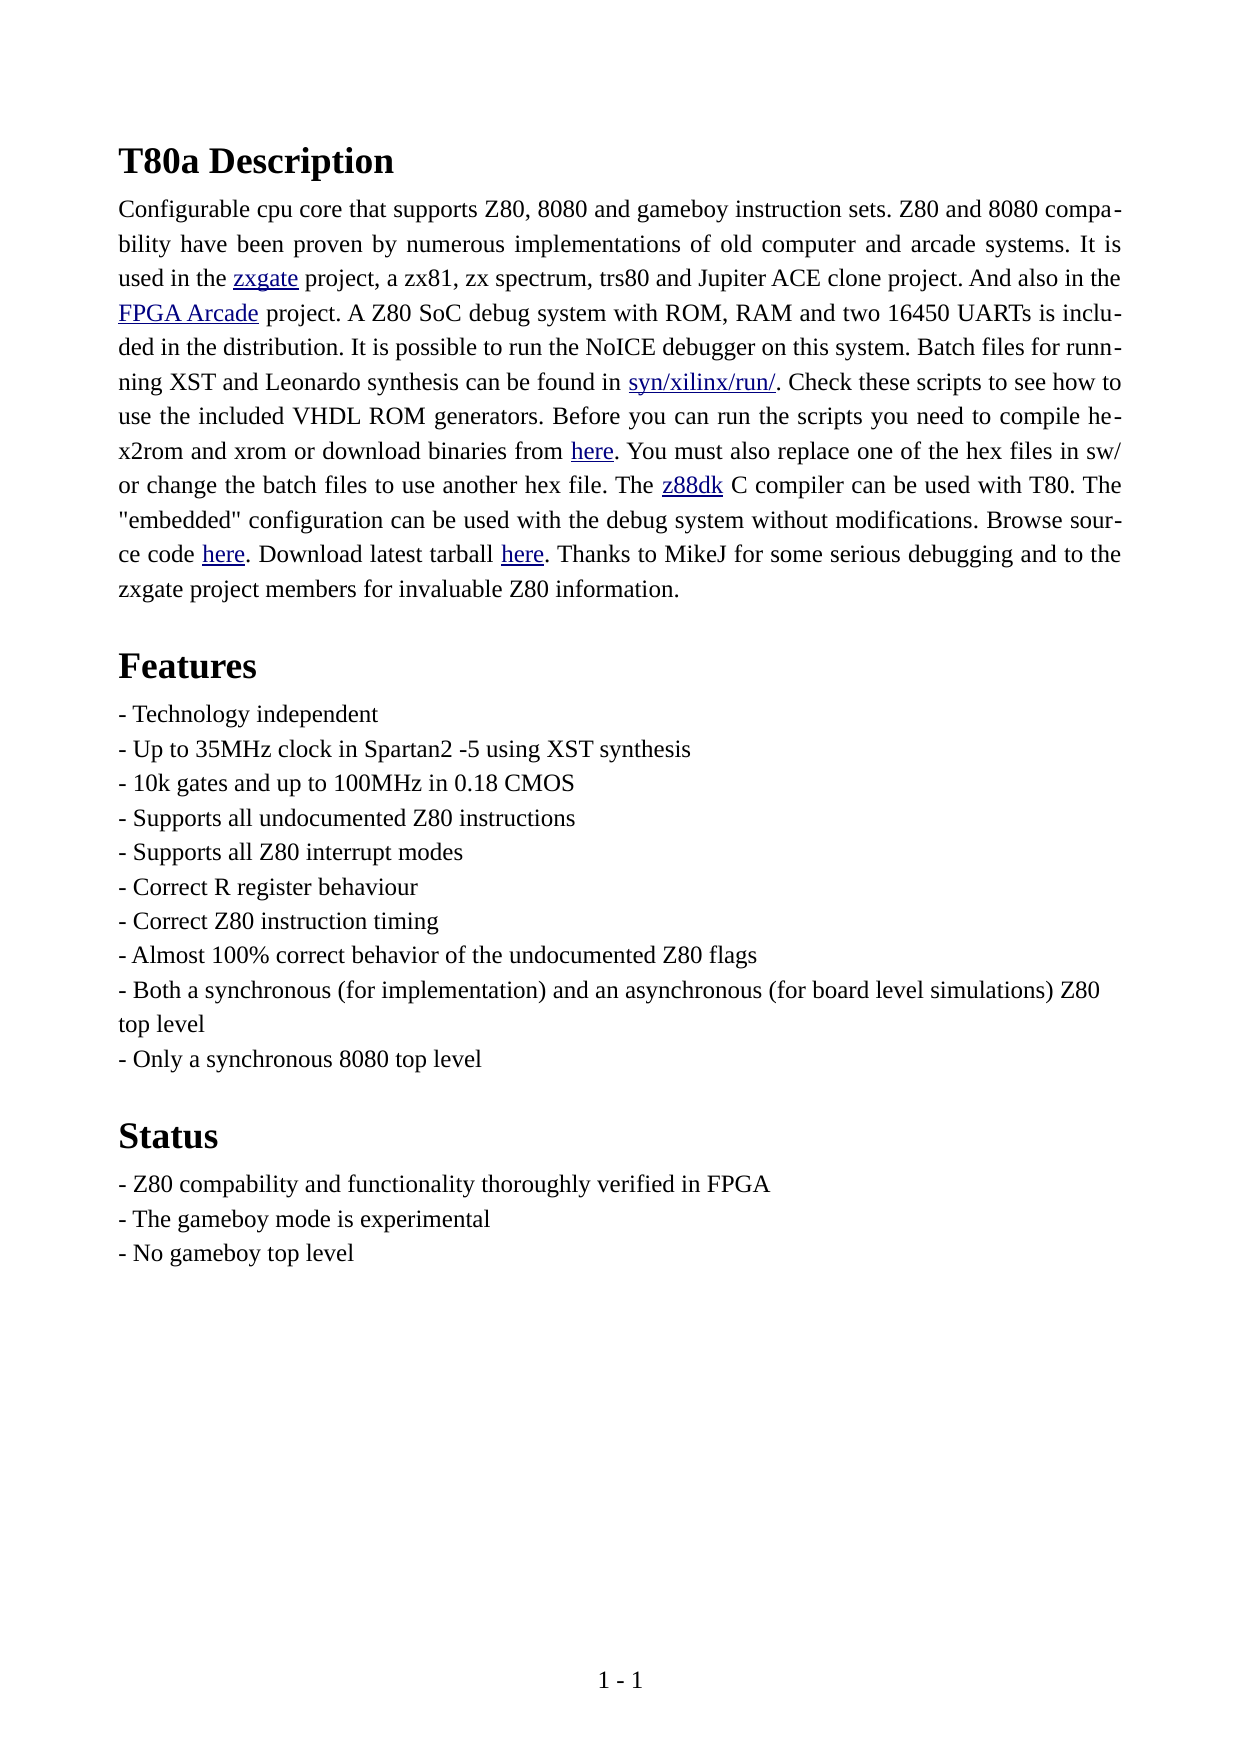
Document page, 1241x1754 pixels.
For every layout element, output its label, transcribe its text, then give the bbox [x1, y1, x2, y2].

subtitle T80a Description [118, 139, 1122, 182]
text - Z80 compability and functionality thoroughly verified in FPGA - The gameboy mode is experimental - No gameboy top level [118, 1169, 1122, 1267]
subtitle Status [118, 1114, 1122, 1157]
subtitle Features [118, 644, 1122, 687]
text - Technology independent - Up to 35MHz clock in Spartan2 -5 using XST synthesis - 10k gates and up to 100MHz in 0.18 CMOS - Supports all undocumented Z80 instructions - Supports all Z80 interrupt modes - Correct R register behaviour - Correct Z80 instruction timing - Almost 100% correct behavior of the undocumented Z80 flags - Both a synchronous (for implementation) and an asynchronous (for board level simulations) Z80 top level - Only a synchronous 8080 top level [118, 699, 1122, 1073]
text Configurable cpu core that supports Z80, 8080 and gameboy instruction sets. Z80 and 8080 compa­bility have been proven by numerous implementations of old computer and arcade systems. It is used in the zxgate project, a zx81, zx spectrum, trs80 and Jupiter ACE clone project. And also in the FPGA Arcade project. A Z80 SoC debug system with ROM, RAM and two 16450 UARTs is inclu­ded in the distribution. It is possible to run the NoICE debugger on this system. Batch files for runn­ning XST and Leonardo synthesis can be found in syn/xilinx/run/. Check these scripts to see how to use the included VHDL ROM generators. Before you can run the scripts you need to compile he­x2rom and xrom or download binaries from here. You must also replace one of the hex files in sw/ or change the batch files to use another hex file. The z88dk C compiler can be used with T80. The "embedded" configuration can be used with the debug system without modifications. Browse sour­ce code here. Download latest tarball here. Thanks to MikeJ for some serious debugging and to the zxgate project members for invaluable Z80 information. [118, 194, 1122, 602]
